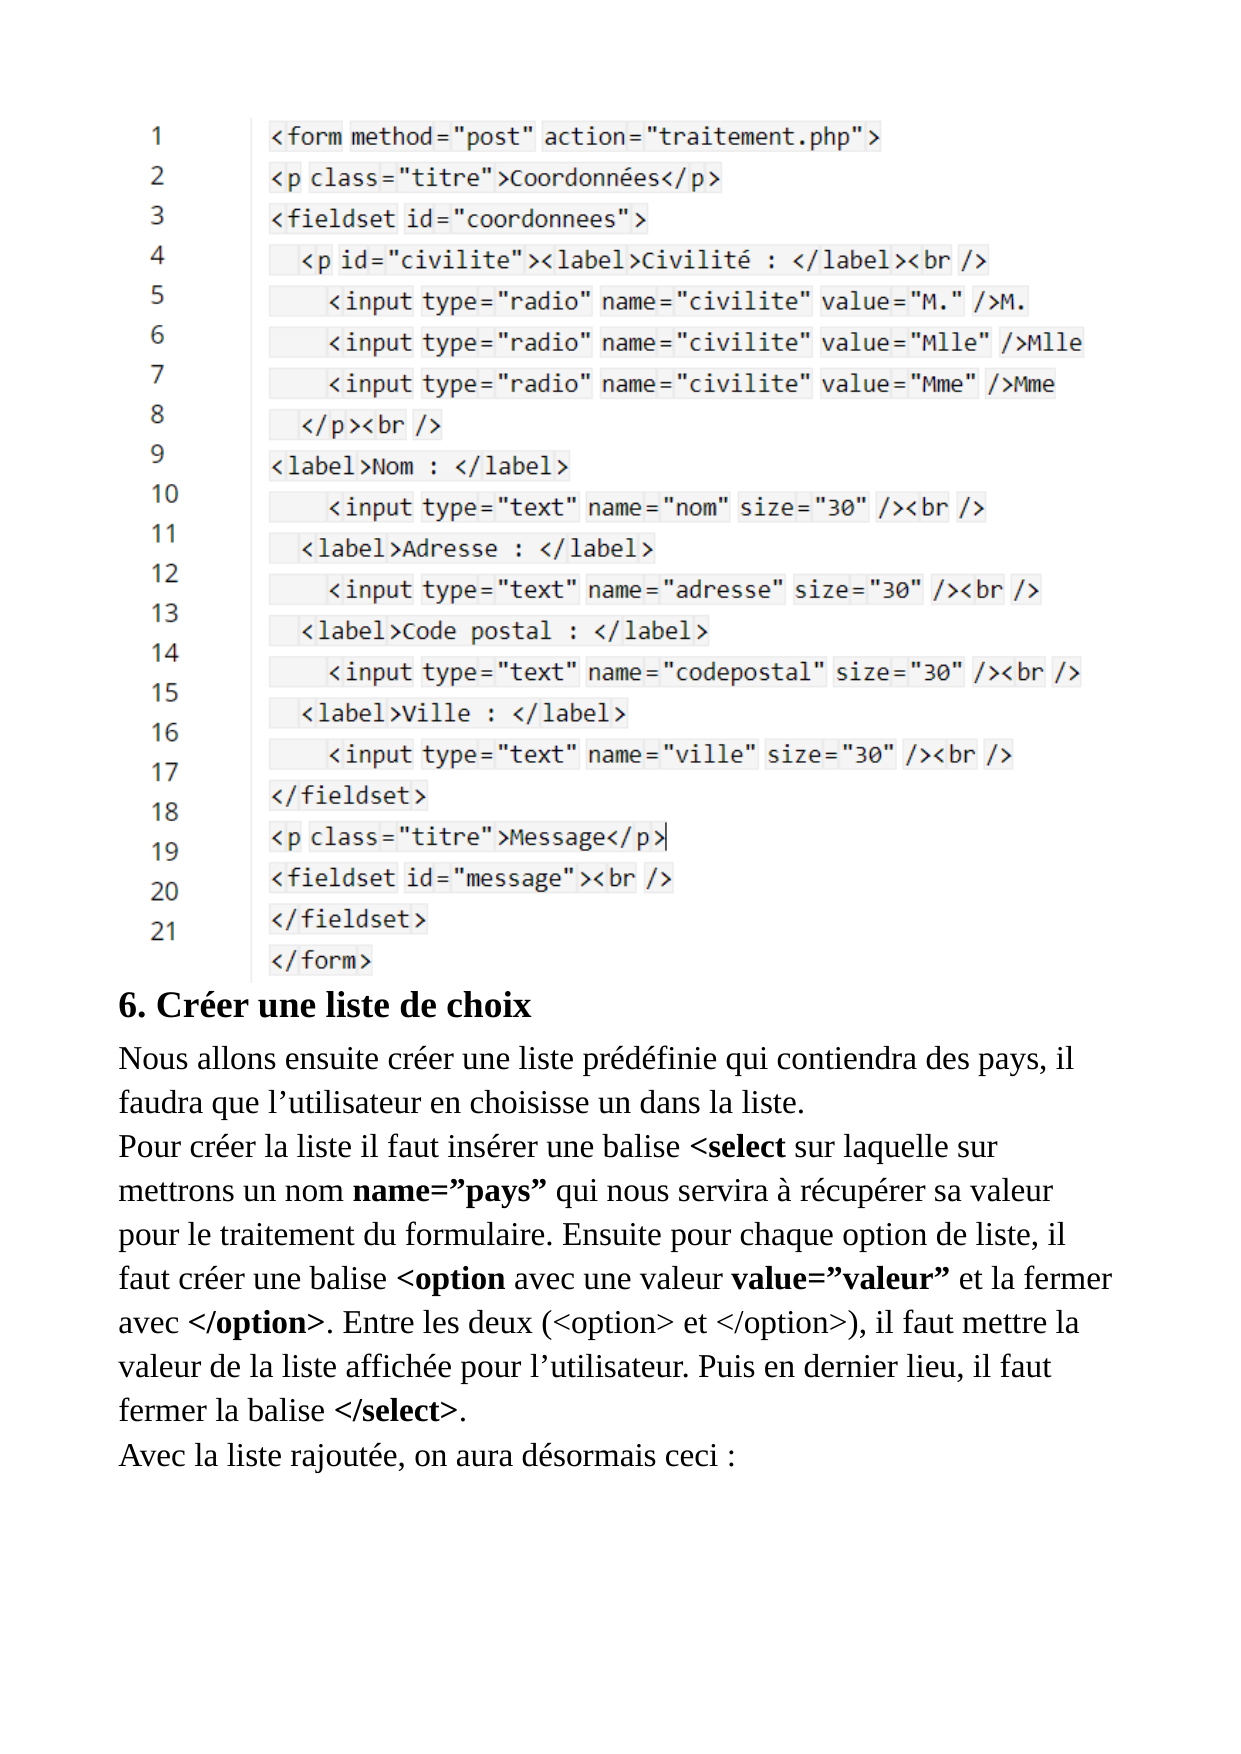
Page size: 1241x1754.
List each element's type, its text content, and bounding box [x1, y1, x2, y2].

text Avec la liste rajoutée, on aura désormais ceci : [118, 1435, 1122, 1473]
picture [147, 118, 1093, 983]
text Nous allons ensuite créer une liste prédéfinie qui contiendra des pays, il faudra que l’utilisateur en choisisse un dans la liste. Pour créer la liste il faut insérer une balise <select sur laquelle sur mettrons un nom name=”pays” qui nous servira à récupérer sa valeur pour le traitement du formulaire. Ensuite pour chaque option de liste, il faut créer une balise <option avec une valeur value=”valeur” et la fermer avec </option>. Entre les deux (<option> et </option>), il faut mettre la valeur de la liste affichée pour l’utilisateur. Puis en dernier lieu, il faut fermer la balise </select>. [118, 1038, 1122, 1429]
subtitle 6. Créer une liste de choix [118, 655, 1122, 1026]
